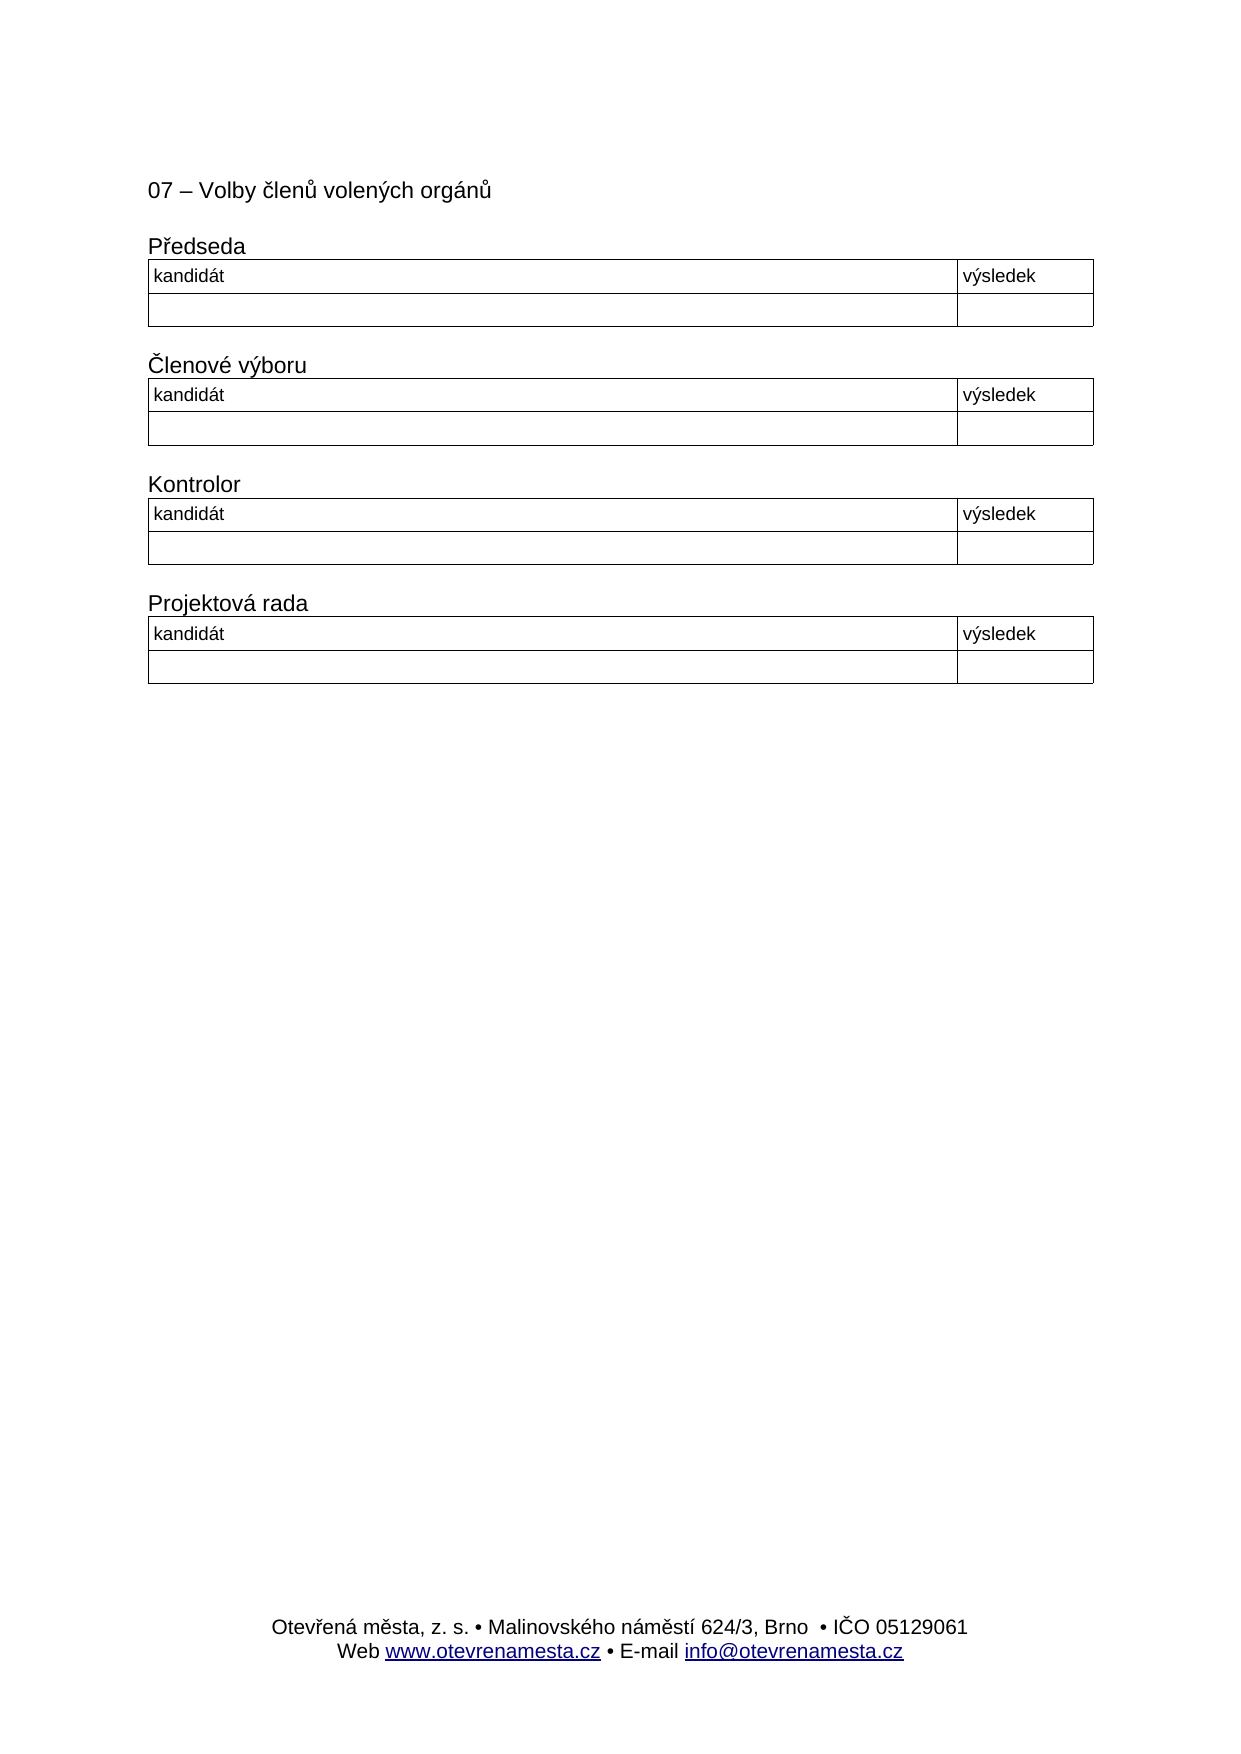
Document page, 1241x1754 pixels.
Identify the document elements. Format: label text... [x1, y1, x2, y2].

table_header výsledek [958, 499, 1093, 531]
table_header kandidát [149, 617, 957, 649]
table_header výsledek [958, 617, 1093, 649]
text Kontrolor [148, 471, 1093, 497]
table_header kandidát [149, 499, 957, 531]
table_header kandidát [149, 260, 957, 292]
table_header kandidát [149, 379, 957, 411]
table_header výsledek [958, 379, 1093, 411]
table_cell [149, 651, 957, 683]
text Projektová rada [148, 590, 1093, 616]
text 07 – Volby členů volených orgánů [148, 177, 1093, 203]
table_cell [958, 532, 1093, 564]
table_cell [958, 294, 1093, 326]
text Členové výboru [148, 352, 1093, 378]
table_cell [149, 294, 957, 326]
table_cell [149, 532, 957, 564]
text Předseda [148, 233, 1093, 259]
table_header výsledek [958, 260, 1093, 292]
table_cell [149, 412, 957, 444]
table_cell [958, 651, 1093, 683]
table_cell [958, 412, 1093, 444]
